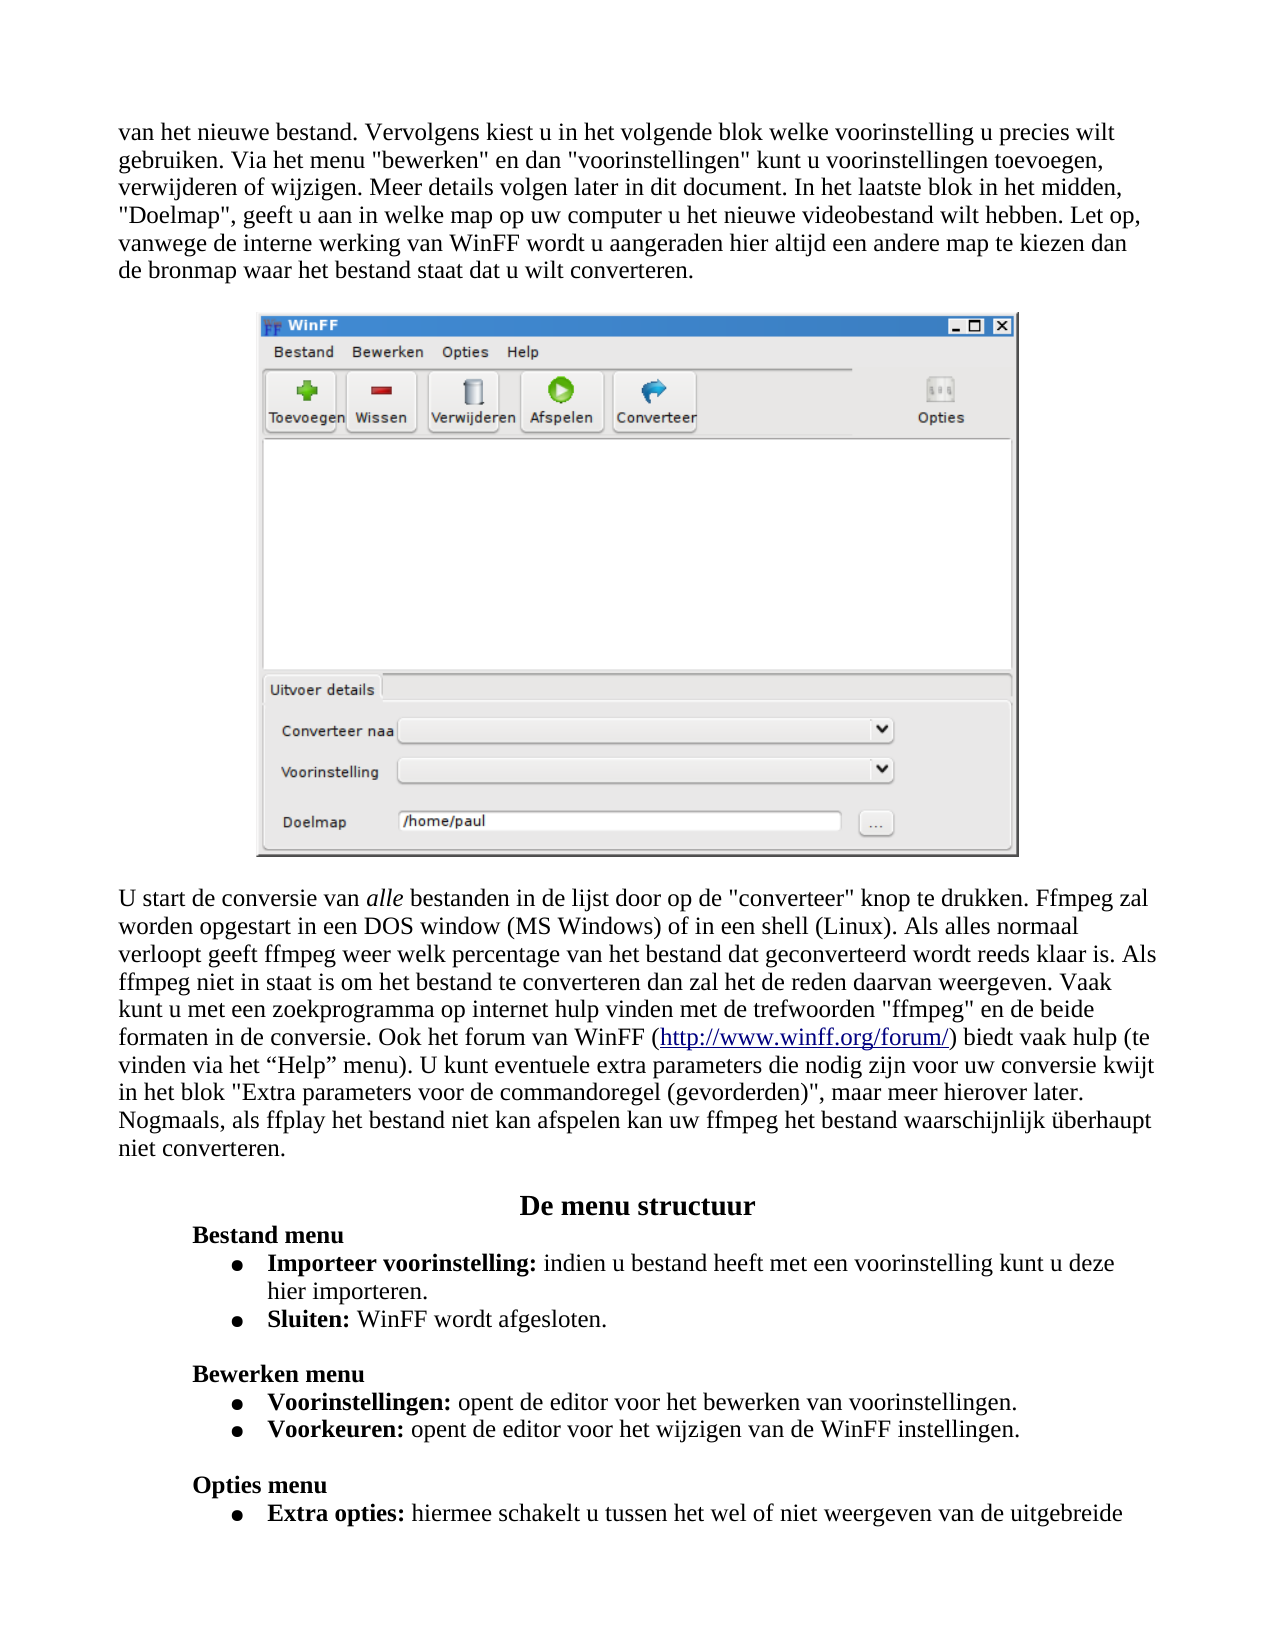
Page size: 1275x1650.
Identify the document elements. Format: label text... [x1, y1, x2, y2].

list Voorinstellingen: opent de editor voor het bewerken van voorinstellingen. [229, 1388, 1157, 1416]
text U start de conversie van alle bestanden in de lijst door op de "converteer" knop te drukken. Ffmpeg zal worden opgestart in een DOS window (MS Windows) of in een shell (Linux). Als alles normaal verloopt geeft ffmpeg weer welk percentage van het bestand dat geconverteerd wordt reeds klaar is. Als ffmpeg niet in staat is om het bestand te converteren dan zal het de reden daarvan weergeven. Vaak kunt u met een zoekprogramma op internet hulp vinden met de trefwoorden "ffmpeg" en de beide formaten in de conversie. Ook het forum van WinFF (http://www.winff.org/forum/) biedt vaak hulp (te vinden via het “Help” menu). U kunt eventuele extra parameters die nodig zijn voor uw conversie kwijt in het blok "Extra parameters voor de commandoregel (gevorderden)", maar meer hierover later. Nogmaals, als ffplay het bestand niet kan afspelen kan uw ffmpeg het bestand waarschijnlijk überhaupt niet converteren. [118, 884, 1157, 1162]
list Voorkeuren: opent de editor voor het wijzigen van de WinFF instellingen. [229, 1416, 1157, 1443]
text Opties menu [118, 1471, 1157, 1499]
text De menu structuur [118, 1189, 1157, 1222]
list Extra opties: hiermee schakelt u tussen het wel of niet weergeven van de uitgebreide [229, 1499, 1157, 1526]
text van het nieuwe bestand. Vervolgens kiest u in het volgende blok welke voorinstelling u precies wilt gebruiken. Via het menu "bewerken" en dan "voorinstellingen" kunt u voorinstellingen toevoegen, verwijderen of wijzigen. Meer details volgen later in dit document. In het laatste blok in het midden, "Doelmap", geeft u aan in welke map op uw computer u het nieuwe videobestand wilt hebben. Let op, vanwege de interne werking van WinFF wordt u aangeraden hier altijd een andere map te kiezen dan de bronmap waar het bestand staat dat u wilt converteren. [118, 118, 1157, 284]
list Importeer voorinstelling: indien u bestand heeft met een voorinstelling kunt u deze hier importeren. [229, 1249, 1157, 1305]
text Bestand menu [118, 1222, 1157, 1249]
list Sluiten: WinFF wordt afgesloten. [229, 1305, 1157, 1332]
picture [256, 312, 1019, 857]
text Bewerken menu [118, 1360, 1157, 1388]
